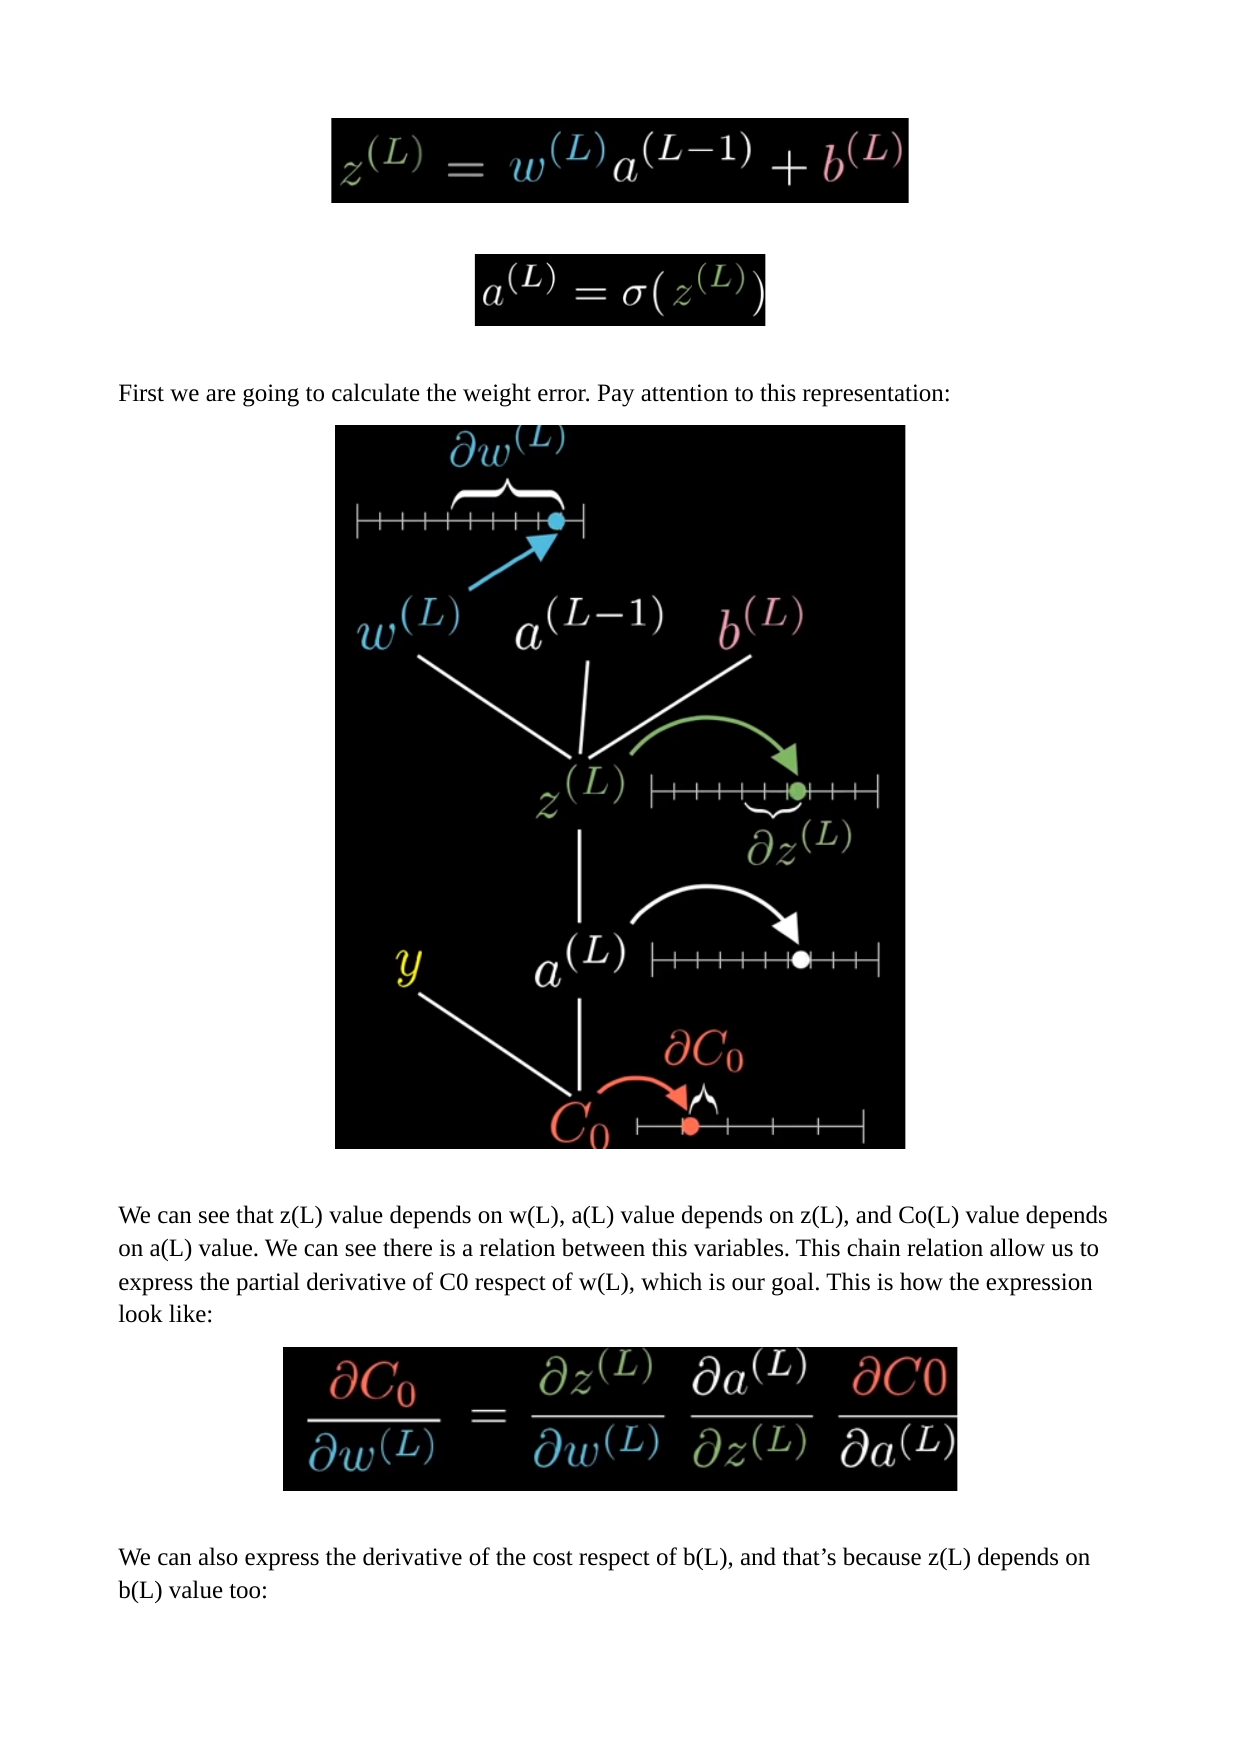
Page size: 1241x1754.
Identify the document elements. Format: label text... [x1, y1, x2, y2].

text We can also express the derivative of the cost respect of b(L), and that’s because z(L) depends on b(L) value too: [118, 1542, 1122, 1604]
text First we are going to calculate the weight error. Pay attention to this representation: [118, 378, 1122, 407]
picture [474, 254, 766, 326]
picture [283, 1347, 958, 1491]
picture [335, 425, 906, 1149]
text We can see that z(L) value depends on w(L), a(L) value depends on z(L), and Co(L) value depends on a(L) value. We can see there is a relation between this variables. This chain relation allow us to express the partial derivative of C0 respect of w(L), which is our goal. This is how the expression look like: [118, 1201, 1122, 1328]
picture [331, 118, 909, 203]
